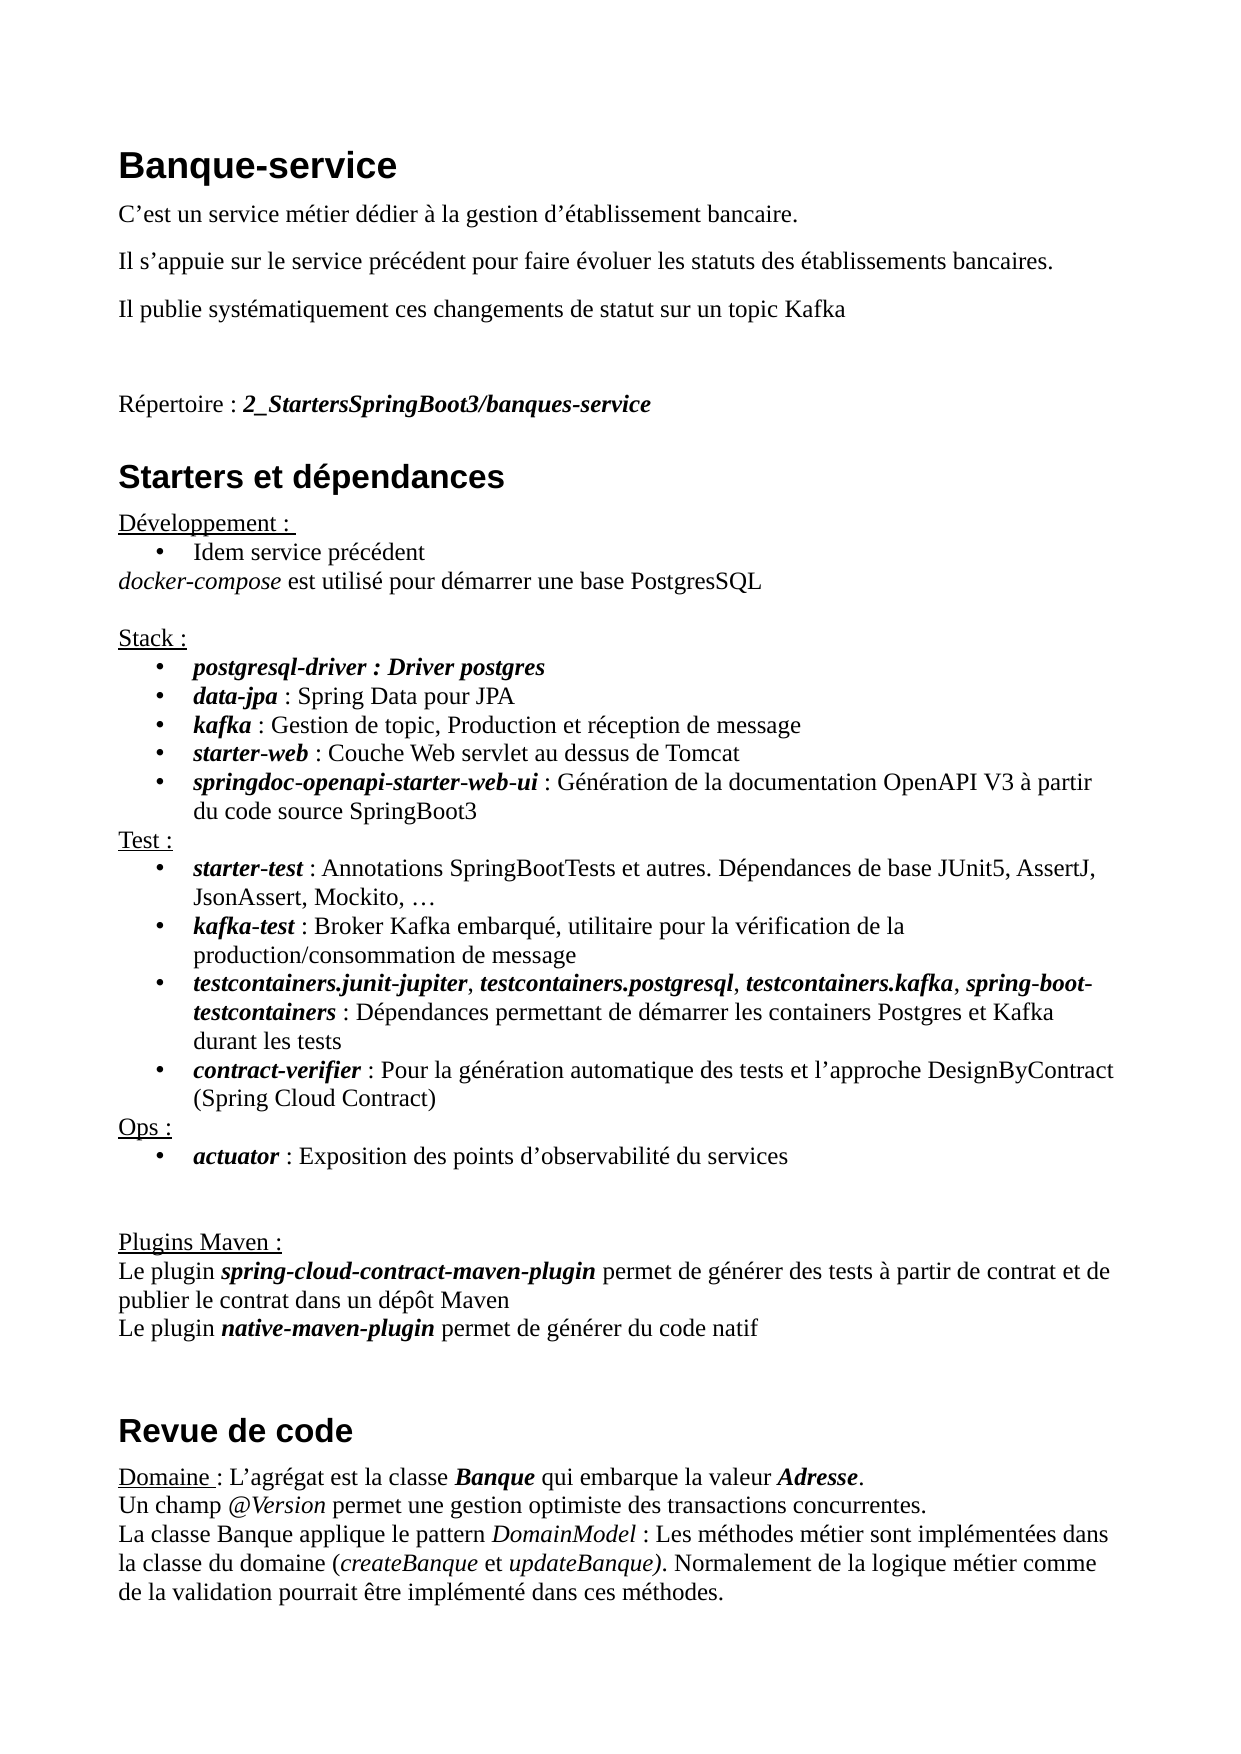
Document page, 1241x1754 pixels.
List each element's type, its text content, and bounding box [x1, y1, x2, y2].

subtitle Starters et dépendances [118, 458, 1122, 496]
list starter-test : Annotations SpringBootTests et autres. Dépendances de base JUnit5, AssertJ, JsonAssert, Mockito, … [156, 853, 1122, 911]
text La classe Banque applique le pattern DomainModel : Les méthodes métier sont implémentées dans la classe du domaine (createBanque et updateBanque). Normalement de la logique métier comme de la validation pourrait être implémenté dans ces méthodes. [118, 1519, 1122, 1605]
text Ops : [118, 1112, 1122, 1141]
list actuator : Exposition des points d’observabilité du services [156, 1141, 1122, 1170]
text Répertoire : 2_StartersSpringBoot3/banques-service [118, 389, 1122, 418]
text Développement : [118, 508, 1122, 537]
list Idem service précédent [156, 537, 1122, 566]
list testcontainers.junit-jupiter, testcontainers.postgresql, testcontainers.kafka, spring-boot-testcontainers : Dépendances permettant de démarrer les containers Postgres et Kafka durant les tests [156, 968, 1122, 1055]
list kafka : Gestion de topic, Production et réception de message [156, 710, 1122, 738]
list postgresql-driver : Driver postgres [156, 652, 1122, 681]
text docker-compose est utilisé pour démarrer une base PostgresSQL [118, 566, 1122, 595]
text Domaine : L’agrégat est la classe Banque qui embarque la valeur Adresse. [118, 1462, 1122, 1490]
list springdoc-openapi-starter-web-ui : Génération de la documentation OpenAPI V3 à partir du code source SpringBoot3 [156, 767, 1122, 825]
list contract-verifier : Pour la génération automatique des tests et l’approche DesignByContract (Spring Cloud Contract) [156, 1055, 1122, 1112]
text Test : [118, 825, 1122, 853]
list kafka-test : Broker Kafka embarqué, utilitaire pour la vérification de la production/consommation de message [156, 911, 1122, 968]
text Le plugin native-maven-plugin permet de générer du code natif [118, 1313, 1122, 1342]
list starter-web : Couche Web servlet au dessus de Tomcat [156, 738, 1122, 767]
text C’est un service métier dédier à la gestion d’établissement bancaire. [118, 199, 1122, 227]
text Un champ @Version permet une gestion optimiste des transactions concurrentes. [118, 1490, 1122, 1519]
text Stack : [118, 623, 1122, 652]
text Plugins Maven : [118, 1227, 1122, 1256]
list data-jpa : Spring Data pour JPA [156, 681, 1122, 710]
text Il publie systématiquement ces changements de statut sur un topic Kafka [118, 294, 1122, 323]
subtitle Banque-service [118, 143, 1122, 186]
subtitle Revue de code [118, 1411, 1122, 1449]
text Le plugin spring-cloud-contract-maven-plugin permet de générer des tests à partir de contrat et de publier le contrat dans un dépôt Maven [118, 1256, 1122, 1313]
text Il s’appuie sur le service précédent pour faire évoluer les statuts des établissements bancaires. [118, 246, 1122, 275]
